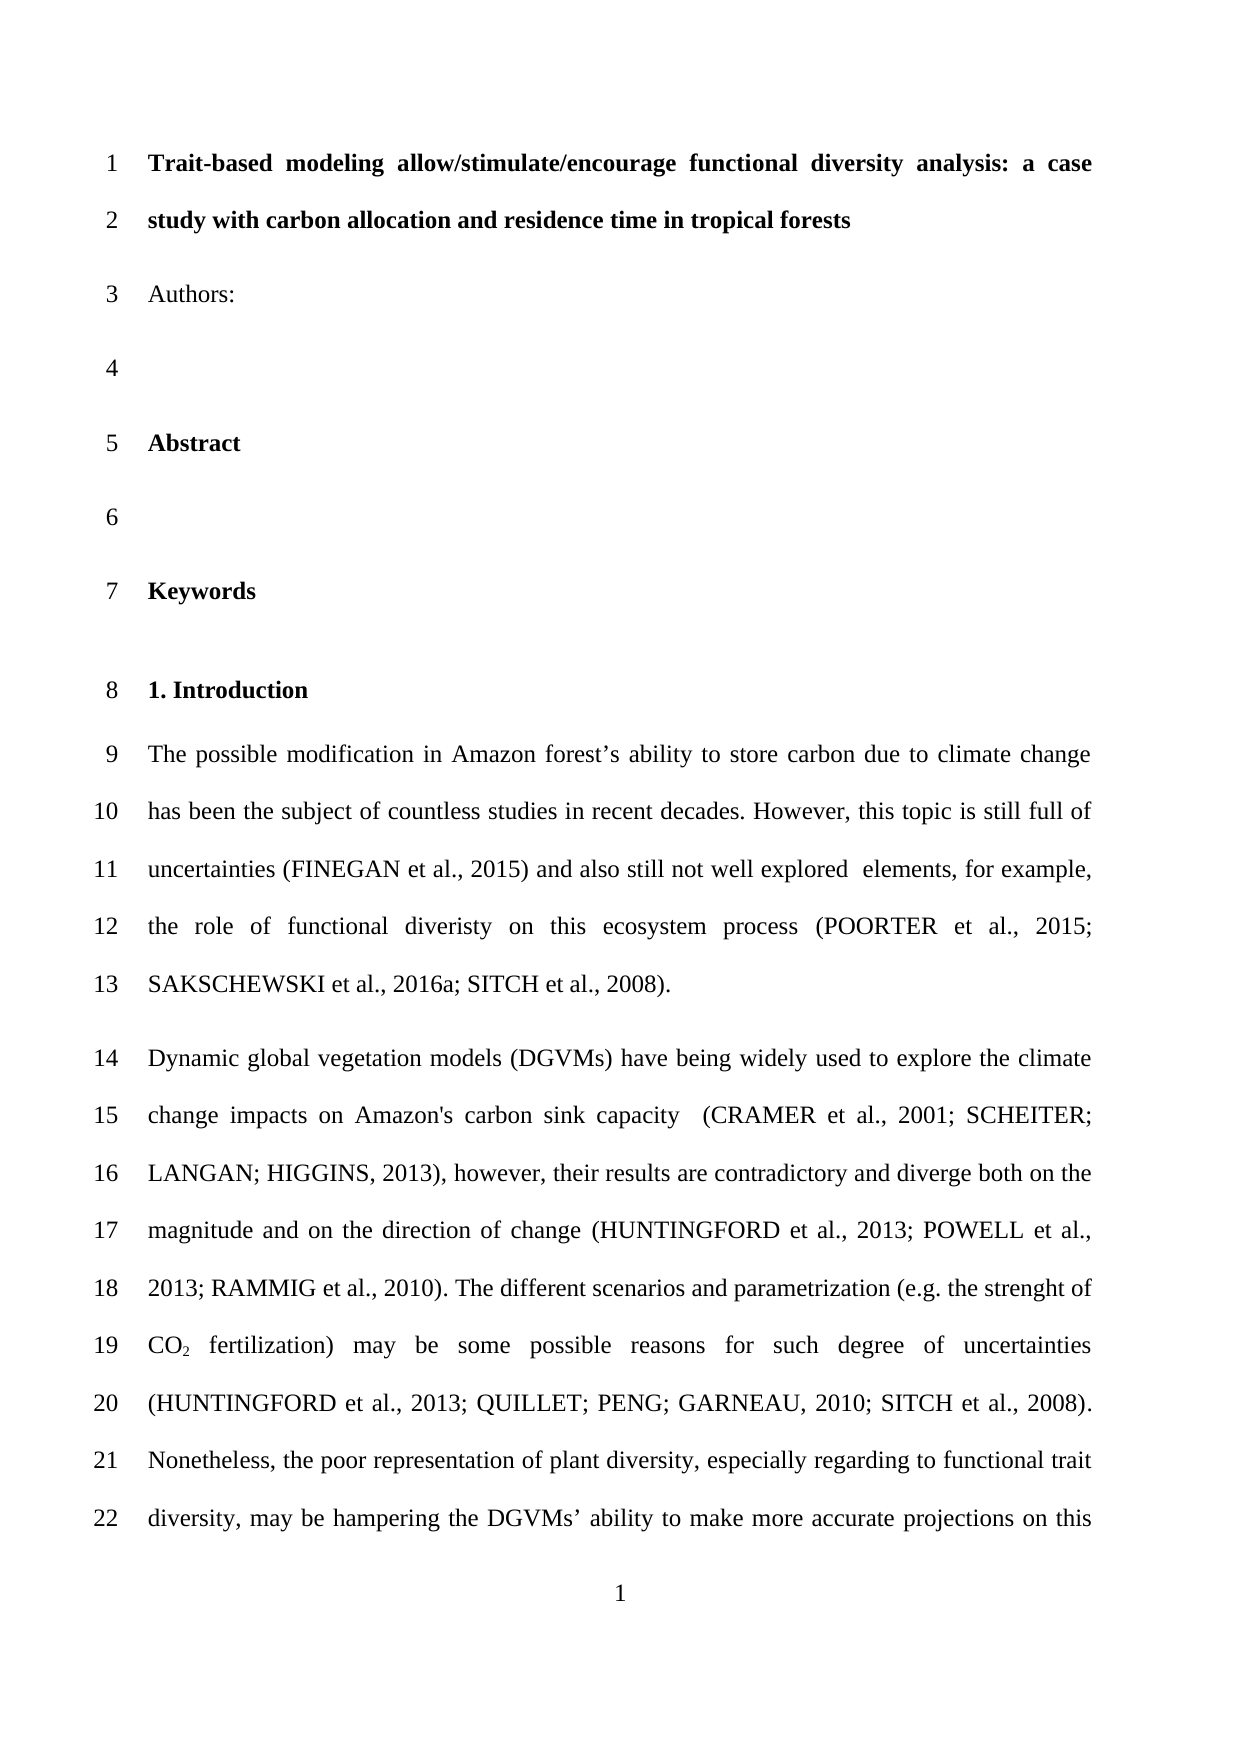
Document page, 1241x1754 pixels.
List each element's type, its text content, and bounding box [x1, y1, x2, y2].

text Dynamic global vegetation models (DGVMs) have being widely used to explore the climate change impacts on Amazon's carbon sink capacity (CRAMER et al., 2001; SCHEITER; LANGAN; HIGGINS, 2013), however, their results are contradictory and diverge both on the magnitude and on the direction of change (HUNTINGFORD et al., 2013; POWELL et al., 2013; RAMMIG et al., 2010)⁠. The different scenarios and parametrization (e.g. the strenght of CO2 fertilization) may be some possible reasons for such degree of uncertainties (HUNTINGFORD et al., 2013; QUILLET; PENG; GARNEAU, 2010; SITCH et al., 2008)⁠⁠. Nonetheless, the poor representation of plant diversity, especially regarding to functional trait diversity, may be hampering the DGVMs’ ability to make more accurate projections on this [148, 1043, 1093, 1532]
text The possible modification in Amazon forest’s ability to store carbon due to climate change has been the subject of countless studies in recent decades. However, this topic is still full of uncertainties (FINEGAN et al., 2015)⁠ and also still not well explored elements, for example, the role of functional diveristy on this ecosystem process (POORTER et al., 2015; SAKSCHEWSKI et al., 2016a; SITCH et al., 2008). [148, 739, 1093, 998]
text Abstract [148, 428, 1093, 456]
subtitle 1. Introduction [148, 675, 1093, 704]
text Authors: [148, 279, 1093, 308]
text Keywords [148, 576, 1093, 605]
text Trait-based modeling allow/stimulate/encourage functional diversity analysis: a case study with carbon allocation and residence time in tropical forests [148, 148, 1093, 234]
